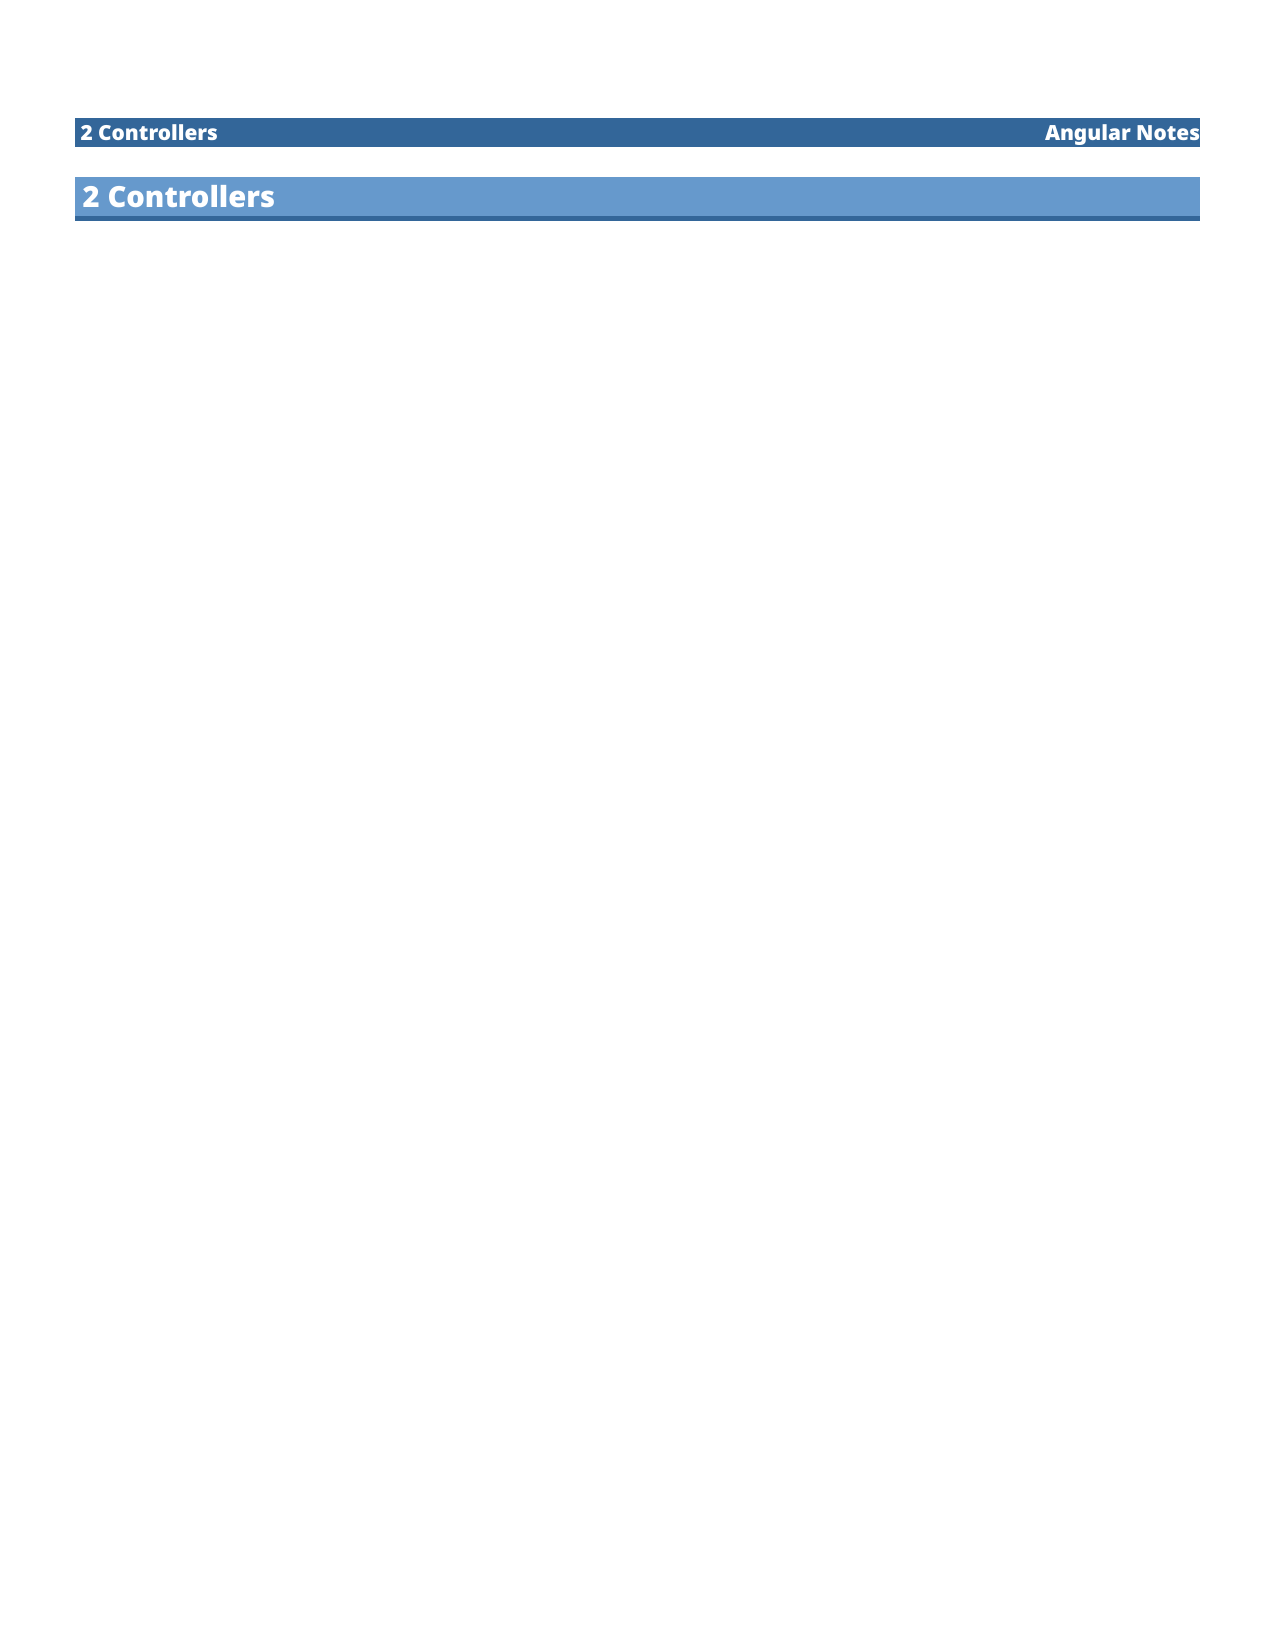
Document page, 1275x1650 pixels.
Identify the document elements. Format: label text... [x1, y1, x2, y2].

subtitle Controllers [75, 177, 1200, 216]
